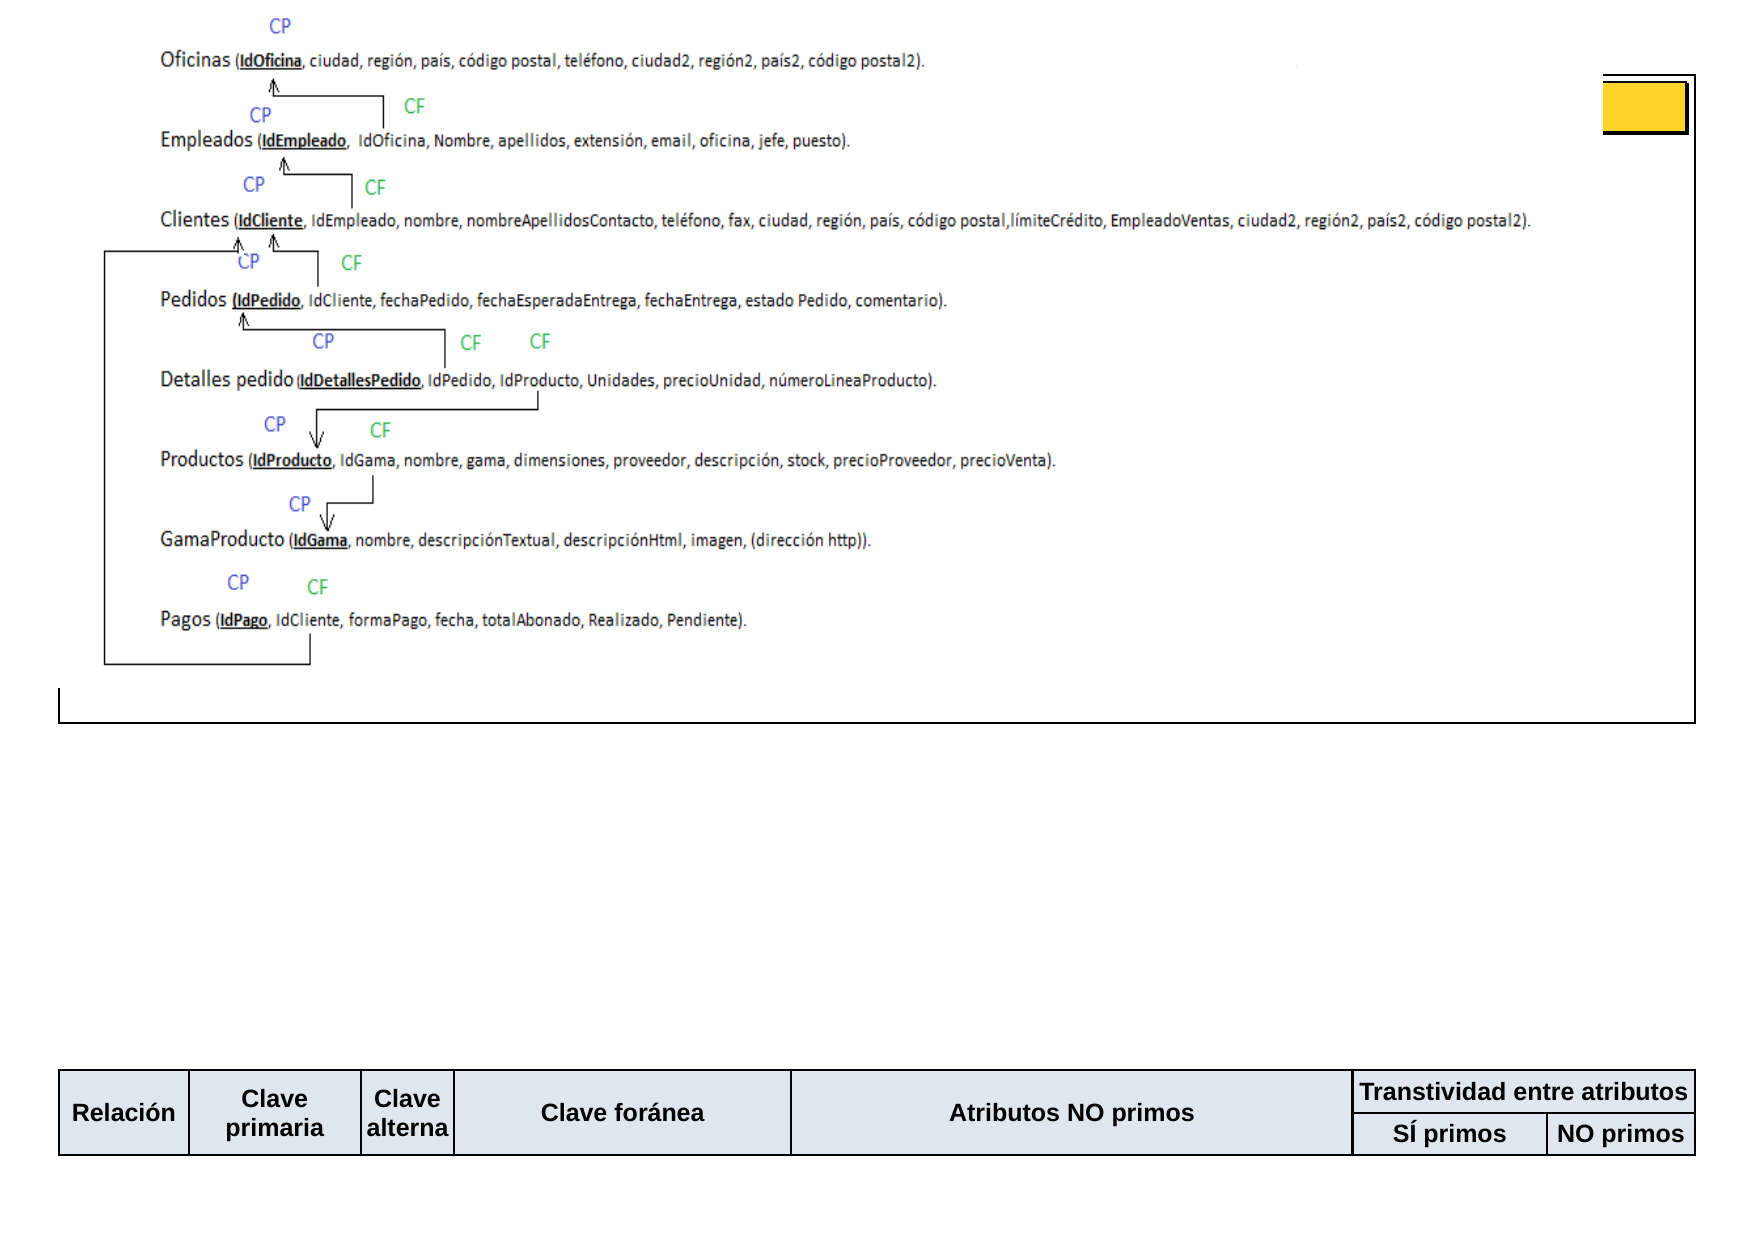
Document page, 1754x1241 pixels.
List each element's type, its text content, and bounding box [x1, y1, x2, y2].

table_cell [60, 141, 1694, 722]
table_header Modelo Relacional [1603, 76, 1694, 141]
table_header Atributos NO primos [792, 1071, 1351, 1154]
table_header Transtividad entre atributos [1354, 1071, 1694, 1112]
table_cell NO primos [1548, 1114, 1694, 1154]
table_header Clave alterna [362, 1071, 453, 1154]
table_header Clave primaria [190, 1071, 360, 1154]
table_header Clave foránea [455, 1071, 790, 1154]
table_cell SÍ primos [1354, 1114, 1546, 1154]
table_header Relación [60, 1071, 188, 1154]
